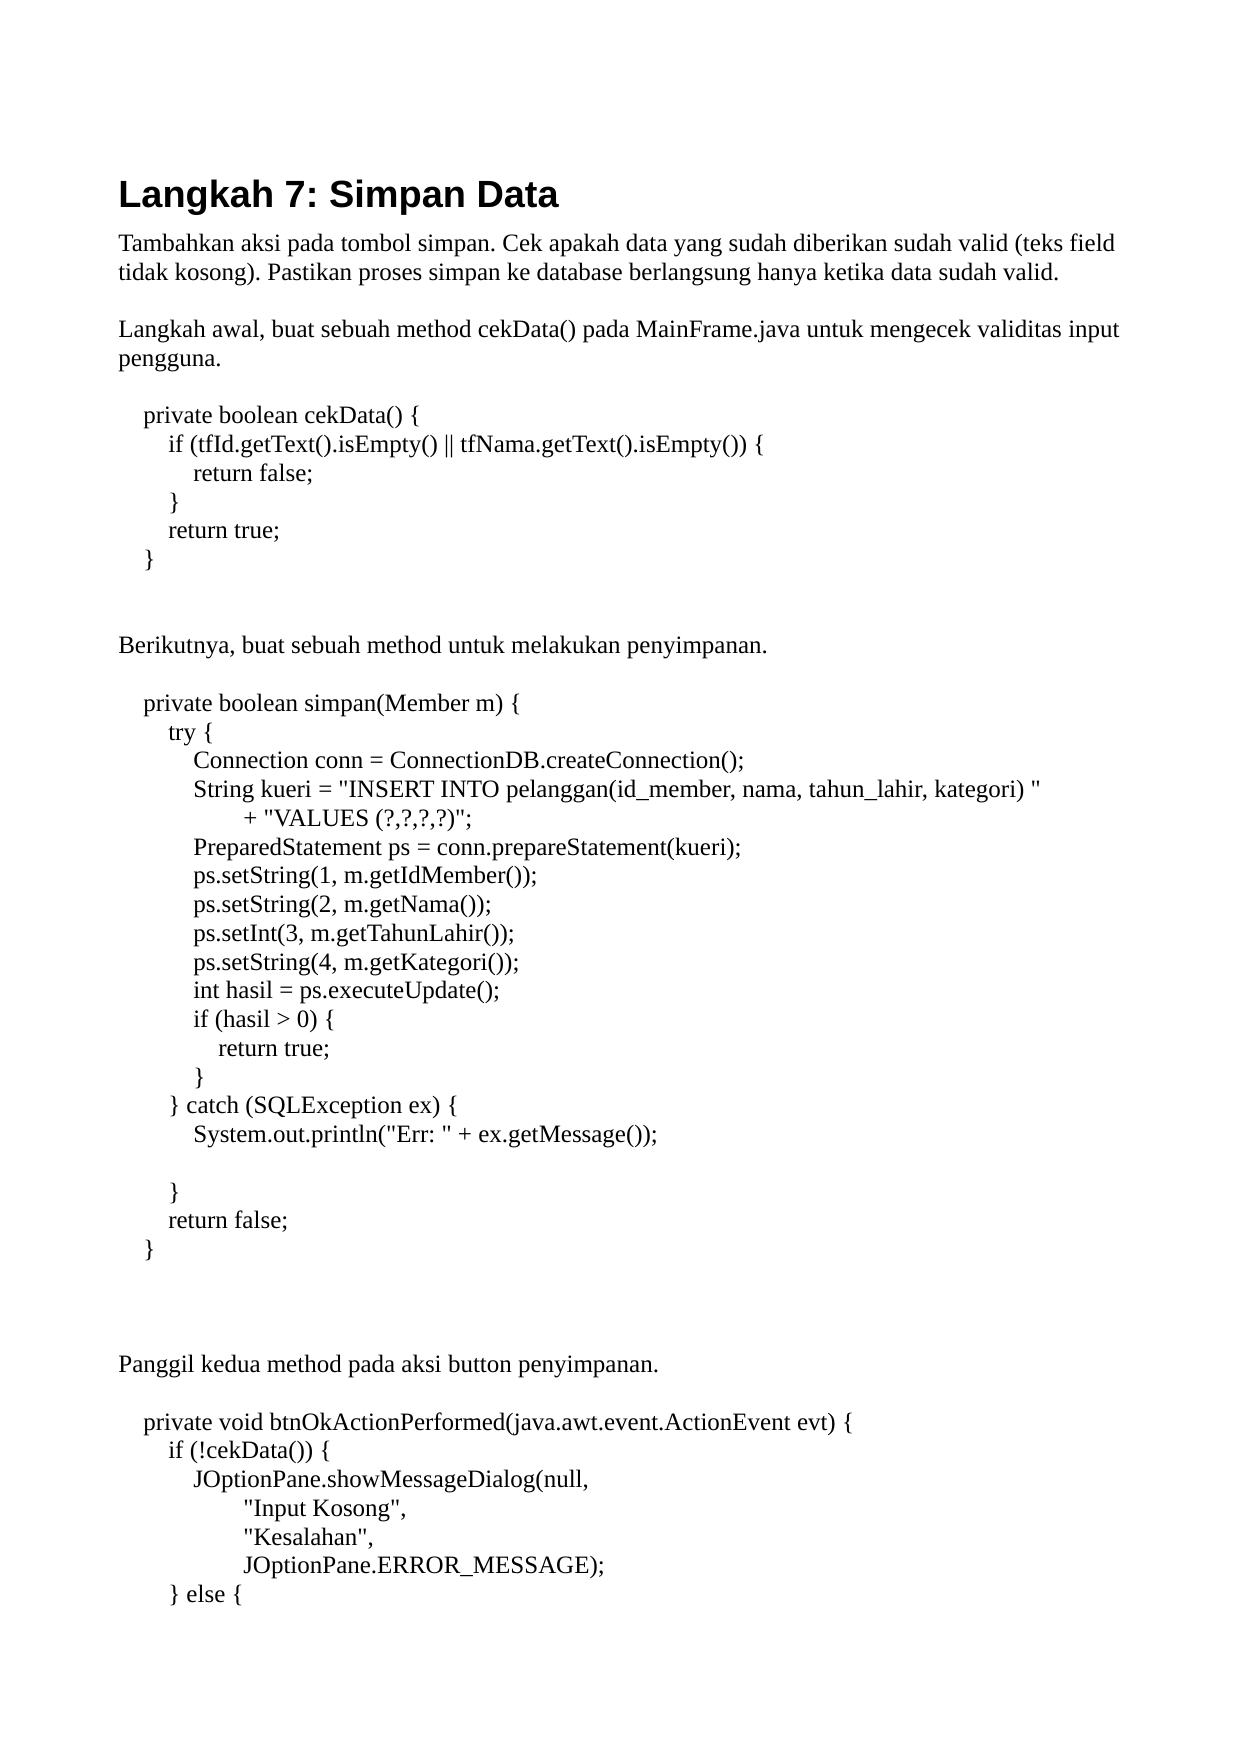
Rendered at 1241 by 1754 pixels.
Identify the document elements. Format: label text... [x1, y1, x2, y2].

text Berikutnya, buat sebuah method untuk melakukan penyimpanan. [118, 631, 1122, 659]
text Panggil kedua method pada aksi button penyimpanan. [118, 1349, 1122, 1378]
text Langkah awal, buat sebuah method cekData() pada MainFrame.java untuk mengecek validitas input pengguna. [118, 314, 1122, 372]
table_header private boolean cekData() { if (tfId.getText().isEmpty() || tfNama.getText().isEmpty()) { return false; } return true; } [118, 401, 1122, 573]
table_header private boolean simpan(Member m) { try { Connection conn = ConnectionDB.createConnection(); String kueri = "INSERT INTO pelanggan(id_member, nama, tahun_lahir, kategori) " + "VALUES (?,?,?,?)"; PreparedStatement ps = conn.prepareStatement(kueri); ps.setString(1, m.getIdMember()); ps.setString(2, m.getNama()); ps.setInt(3, m.getTahunLahir()); ps.setString(4, m.getKategori()); int hasil = ps.executeUpdate(); if (hasil > 0) { return true; } } catch (SQLException ex) { System.out.println("Err: " + ex.getMessage()); } return false; } [118, 688, 1122, 1292]
table_header private void btnOkActionPerformed(java.awt.event.ActionEvent evt) { if (!cekData()) { JOptionPane.showMessageDialog(null, "Input Kosong", "Kesalahan", JOptionPane.ERROR_MESSAGE); } else { [118, 1407, 1122, 1608]
text Tambahkan aksi pada tombol simpan. Cek apakah data yang sudah diberikan sudah valid (teks field tidak kosong). Pastikan proses simpan ke database berlangsung hanya ketika data sudah valid. [118, 228, 1122, 286]
subtitle Langkah 7: Simpan Data [118, 172, 1122, 216]
